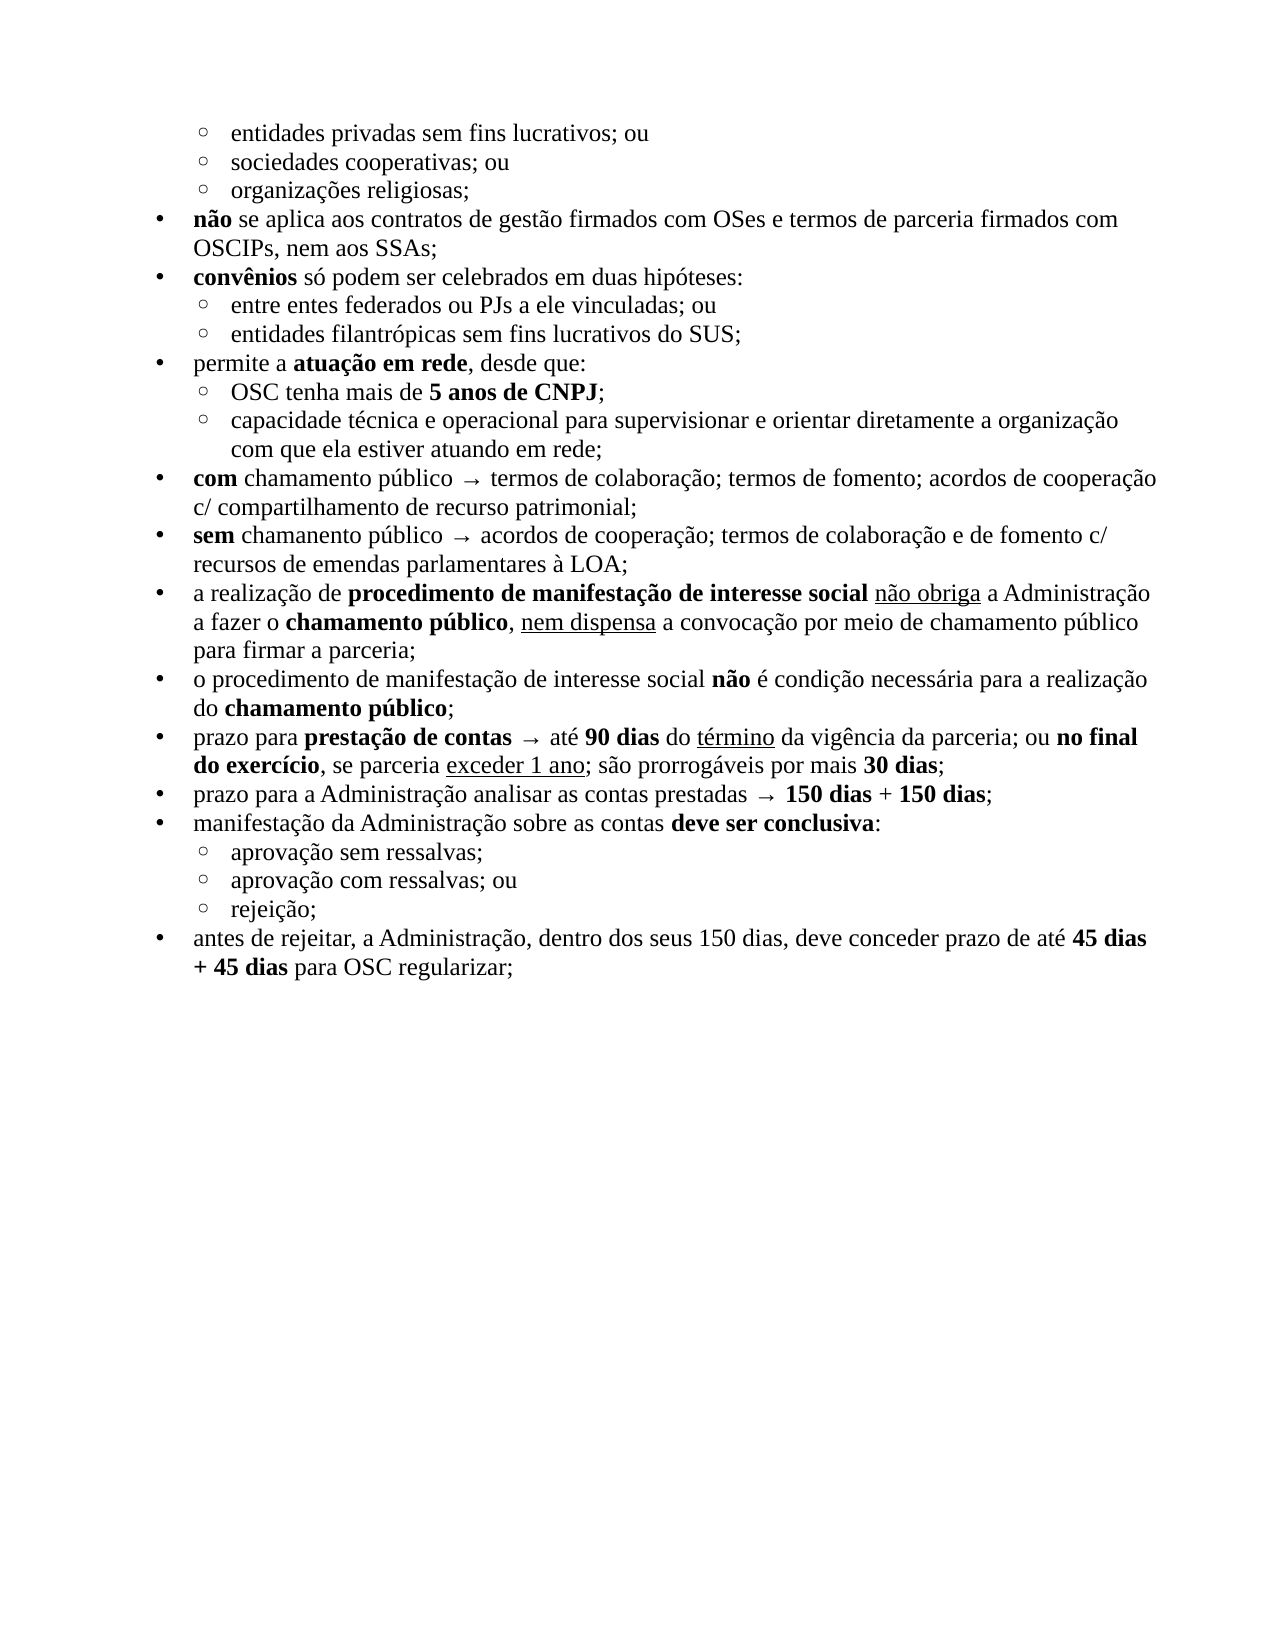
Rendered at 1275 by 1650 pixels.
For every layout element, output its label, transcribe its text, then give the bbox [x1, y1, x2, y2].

list organizações religiosas; [193, 176, 1157, 204]
list aprovação com ressalvas; ou [193, 866, 1157, 894]
list o procedimento de manifestação de interesse social não é condição necessária para a realização do chamamento público; [156, 664, 1157, 722]
list entidades privadas sem fins lucrativos; ou [193, 118, 1157, 147]
list aprovação sem ressalvas; [193, 837, 1157, 866]
list capacidade técnica e operacional para supervisionar e orientar diretamente a organização com que ela estiver atuando em rede; [193, 406, 1157, 463]
list rejeição; [193, 894, 1157, 923]
list sociedades cooperativas; ou [193, 147, 1157, 176]
list a realização de procedimento de manifestação de interesse social não obriga a Administração a fazer o chamamento público, nem dispensa a convocação por meio de chamamento público para firmar a parceria; [156, 578, 1157, 664]
list sem chamanento público → acordos de cooperação; termos de colaboração e de fomento c/ recursos de emendas parlamentares à LOA; [156, 521, 1157, 578]
list prazo para a Administração analisar as contas prestadas → 150 dias + 150 dias; [156, 779, 1157, 808]
list entre entes federados ou PJs a ele vinculadas; ou [193, 291, 1157, 319]
list OSC tenha mais de 5 anos de CNPJ; [193, 377, 1157, 406]
list não se aplica aos contratos de gestão firmados com OSes e termos de parceria firmados com OSCIPs, nem aos SSAs; [156, 204, 1157, 262]
list com chamamento público → termos de colaboração; termos de fomento; acordos de cooperação c/ compartilhamento de recurso patrimonial; [156, 463, 1157, 521]
list prazo para prestação de contas → até 90 dias do término da vigência da parceria; ou no final do exercício, se parceria exceder 1 ano; são prorrogáveis por mais 30 dias; [156, 722, 1157, 779]
list entidades filantrópicas sem fins lucrativos do SUS; [193, 319, 1157, 348]
list manifestação da Administração sobre as contas deve ser conclusiva: [156, 808, 1157, 837]
list antes de rejeitar, a Administração, dentro dos seus 150 dias, deve conceder prazo de até 45 dias + 45 dias para OSC regularizar; [156, 923, 1157, 981]
list permite a atuação em rede, desde que: [156, 348, 1157, 377]
list convênios só podem ser celebrados em duas hipóteses: [156, 262, 1157, 291]
